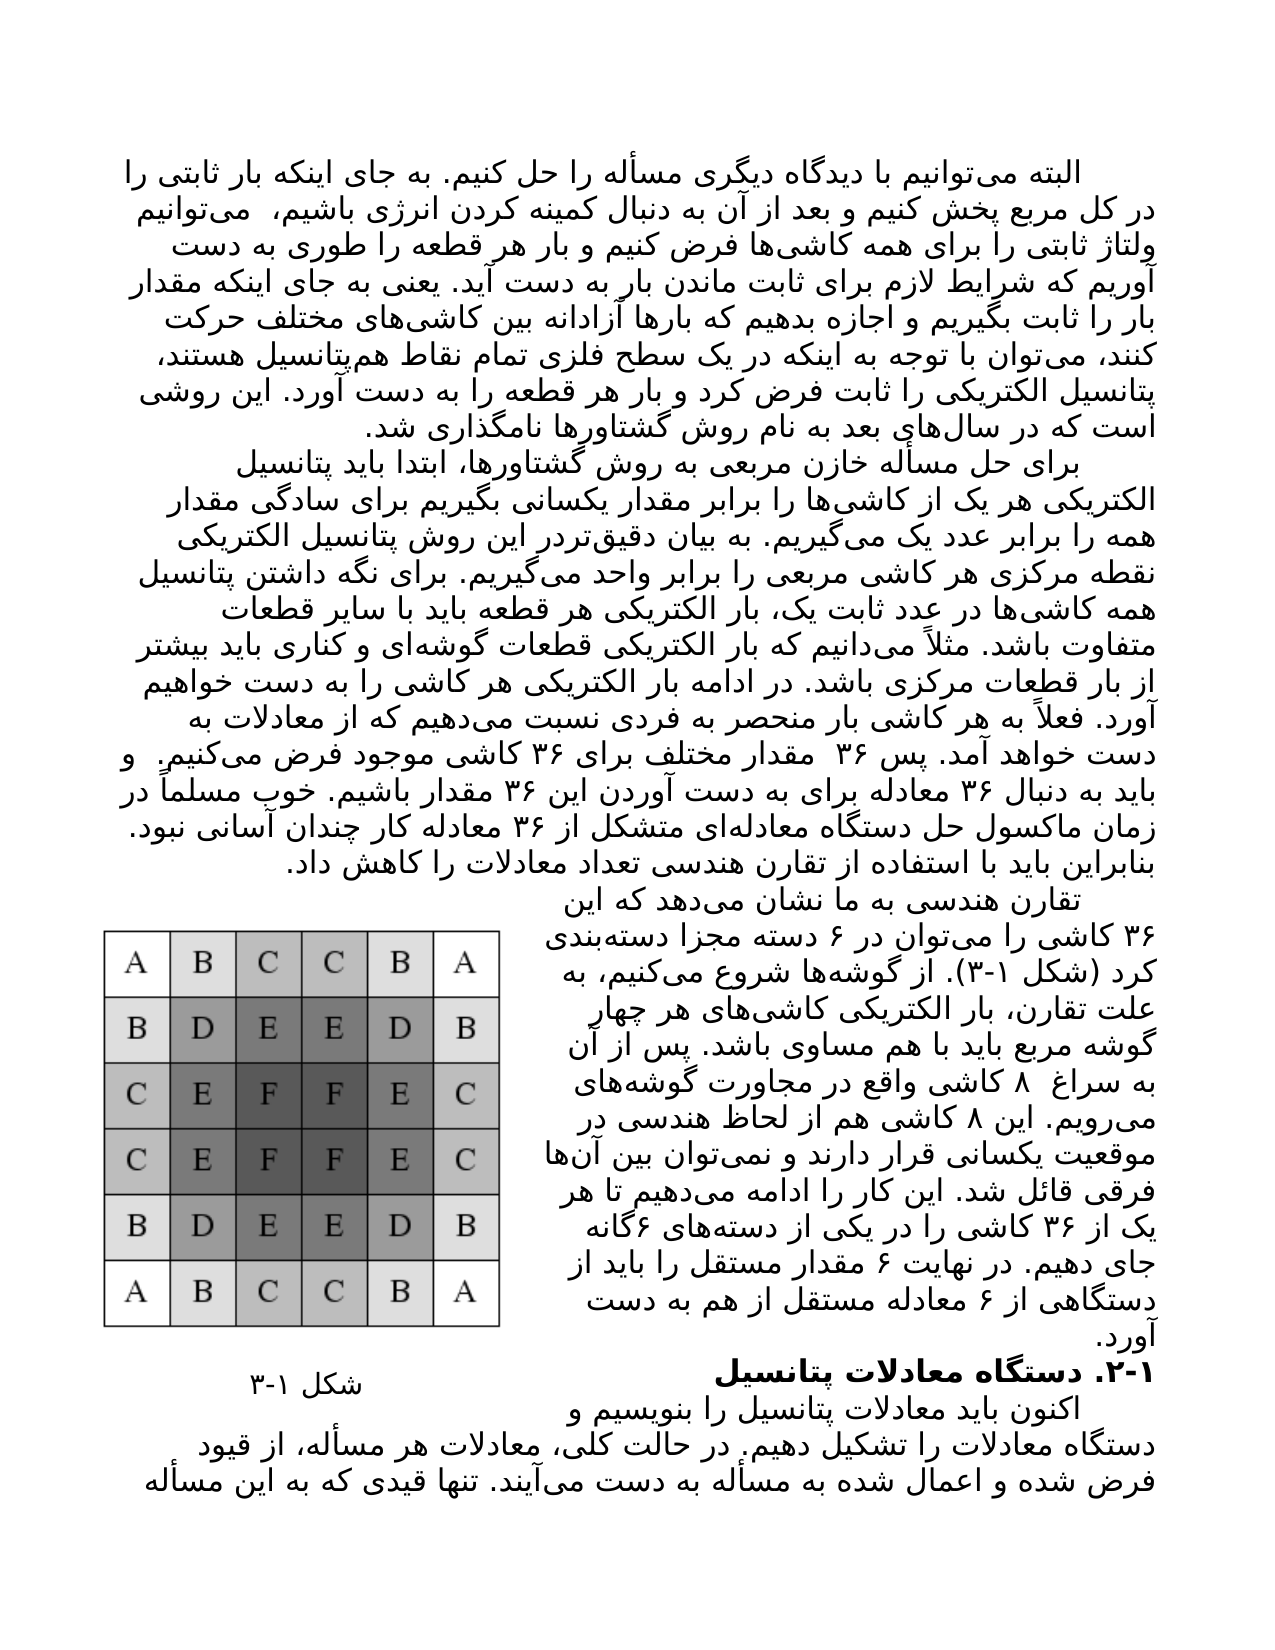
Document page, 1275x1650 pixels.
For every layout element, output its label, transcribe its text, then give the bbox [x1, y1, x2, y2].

text تقارن هندسی به ما نشان می‌دهد که این ۳۶ کاشی را می‌توان در ۶ دسته مجزا دسته‌بندی کرد (شکل ۱-۳). از گوشه‌ها شروع می‌کنیم، به علت تقارن، بار الکتریکی کاشی‌های هر چهار گوشه مربع باید با هم مساوی باشد. پس از آن به سراغ ۸ کاشی واقع در مجاورت گوشه‌های می‌رویم. این ۸ کاشی هم از لحاظ هندسی در موقعیت یکسانی قرار دارند و نمی‌توان بین آن‌ها فرقی قائل شد. این کار را ادامه می‌دهیم تا هر یک از ۳۶ کاشی را در یکی از دسته‌های ۶گانه جای دهیم. در نهایت ۶ مقدار مستقل را باید از دستگاهی از ۶ معادله مستقل از هم به دست آورد. [72, 881, 1157, 1354]
picture [72, 898, 541, 1368]
text شکل ۱-۳ [72, 1368, 541, 1402]
text ۲-۱. دستگاه معادلات پتانسیل [541, 1354, 1157, 1390]
text اکنون باید معادلات پتانسیل را بنویسیم و دستگاه معادلات را تشکیل دهیم. در حالت کلی، معادلات هر مسأله، از قیود فرض شده و اعمال شده به مسأله به دست می‌آیند. تنها قیدی که به این مسأله اعمال شده است شرط ثابت بودن پتانسیل الکتریکی در سرتاسر مربع بزرگ است. حالا که ما در مورد پتانسیل الکتریکی مراکز کاشی‌ها صحبت می‌کنیم، می‌توانیم بگوییم که قید اعمال شده به مسأله این است که پتانسیل الکتریکی در این ۳۶ نقطه برابر مقدار ثابت ۱ باشد. و از آنجا که توانسته‌ایم با کمک تقارن این ۳۶ کاشی را در ۶ دسته تقسیم‌بندی کنیم، کافی است که تنها در ۶ نقطه قید مربوطه را اعمال کنیم. دقیق‌تر بگوییم باید معادلات پتانسیل الکتریکی را در ۶ نقطه بنویسیم. [118, 1390, 1157, 1499]
text البته می‌توانیم با دیدگاه دیگری مسأله را حل کنیم. به جای اینکه بار ثابتی را در کل مربع پخش کنیم و بعد از آن به دنبال کمینه کردن انرژی باشیم، می‌توانیم ولتاژ ثابتی را برای همه کاشی‌ها فرض کنیم و بار هر قطعه را طوری به دست آوریم که شرایط لازم برای ثابت ماندن بار به دست آید. یعنی به جای اینکه مقدار بار را ثابت بگیریم و اجازه بدهیم که بارها آزادانه بین کاشی‌های مختلف حرکت کنند، می‌توان با توجه به اینکه در یک سطح فلزی تمام نقاط هم‌پتانسیل هستند، پتانسیل الکتریکی را ثابت فرض کرد و بار هر قطعه را به دست آورد. این روشی است که در سال‌های بعد به نام روش گشتاورها نامگذاری شد. [118, 154, 1157, 445]
text برای حل مسأله خازن مربعی به روش گشتاورها، ابتدا باید پتانسیل الکتریکی هر یک از کاشی‌ها را برابر مقدار یکسانی بگیریم برای سادگی مقدار همه را برابر عدد یک می‌گیریم. به بیان دقیق‌تردر این روش پتانسیل الکتریکی نقطه مرکزی هر کاشی مربعی را برابر واحد می‌گیریم. برای نگه داشتن پتانسیل همه کاشی‌ها در عدد ثابت یک، بار الکتریکی هر قطعه باید با سایر قطعات متفاوت باشد. مثلاً می‌دانیم که بار الکتریکی قطعات گوشه‌ای و کناری باید بیشتر از بار قطعات مرکزی باشد. در ادامه بار الکتریکی هر کاشی را به دست خواهیم آورد. فعلاً به هر کاشی بار منحصر به فردی نسبت می‌دهیم که از معادلات به دست خواهد آمد. پس ۳۶ مقدار مختلف برای ۳۶ کاشی موجود فرض می‌کنیم. و باید به دنبال ۳۶ معادله برای به دست آوردن این ۳۶ مقدار باشیم. خوب مسلماً در زمان ماکسول حل دستگاه معادله‌ای متشکل از ۳۶ معادله کار چندان آسانی نبود. بنابراین باید با استفاده از تقارن هندسی تعداد معادلات را کاهش داد. [118, 445, 1157, 881]
